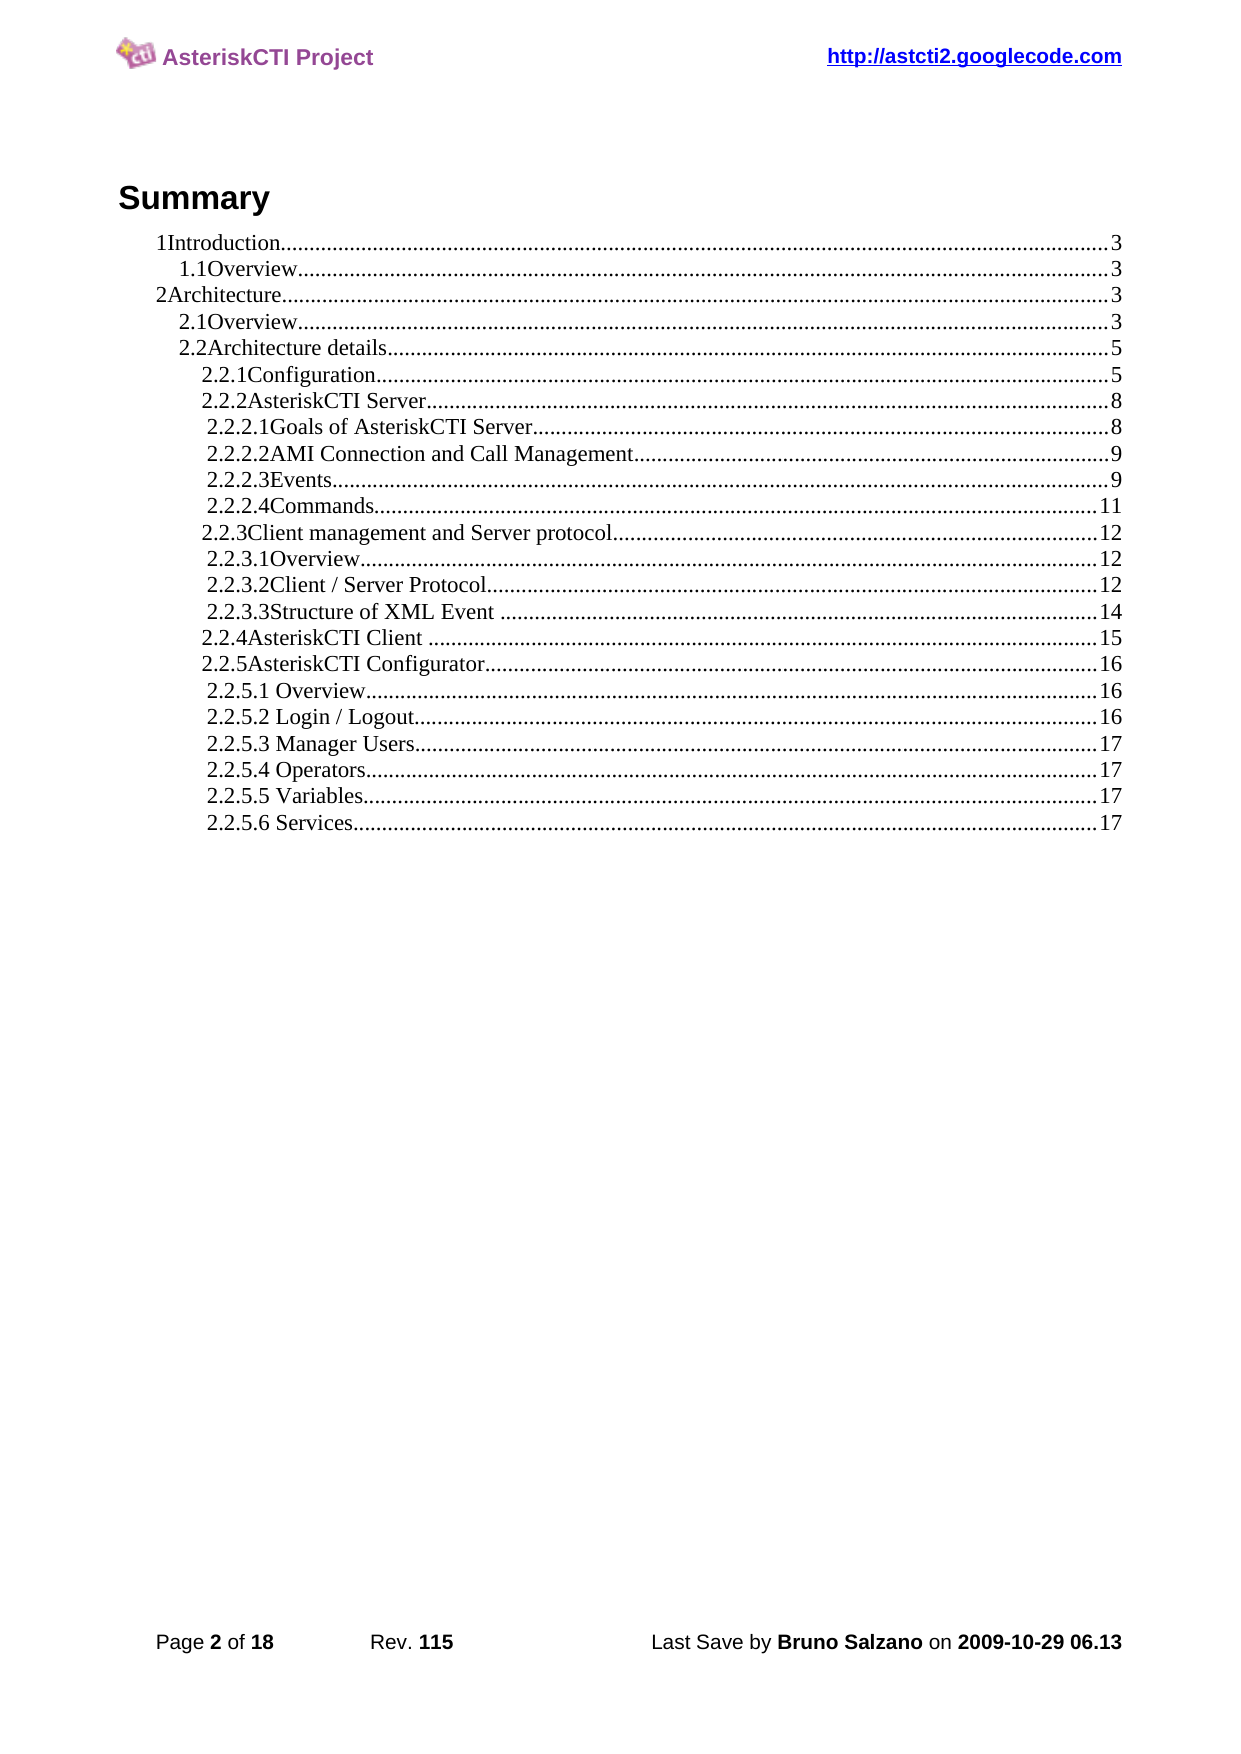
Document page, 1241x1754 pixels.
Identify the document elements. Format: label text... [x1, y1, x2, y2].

text 2.2.5.1 Overview 16 [207, 677, 1122, 703]
text 2.2.2.2AMI Connection and Call Management 9 [207, 440, 1122, 466]
text 2.2.5AsteriskCTI Configurator 16 [164, 651, 1122, 677]
text 2Architecture 3 [118, 282, 1122, 308]
text 2.2.5.3 Manager Users 17 [207, 729, 1122, 756]
text 2.2Architecture details 5 [141, 334, 1122, 361]
text 2.2.2.3Events 9 [207, 466, 1122, 492]
picture [116, 34, 157, 74]
text 2.2.3.3Structure of XML Event 14 [207, 598, 1122, 624]
text 2.2.5.6 Services 17 [207, 809, 1122, 835]
text 1Introduction 3 [118, 229, 1122, 255]
text 2.2.3.2Client / Server Protocol 12 [207, 571, 1122, 598]
text 2.2.2.4Commands 11 [207, 492, 1122, 519]
text 2.2.5.4 Operators 17 [207, 756, 1122, 782]
text 2.2.1Configuration 5 [164, 361, 1122, 387]
text 2.2.3.1Overview 12 [207, 545, 1122, 571]
text 2.1Overview 3 [141, 308, 1122, 334]
text 2.2.3Client management and Server protocol 12 [164, 519, 1122, 545]
text 2.2.2.1Goals of AsteriskCTI Server 8 [207, 413, 1122, 440]
text 2.2.5.2 Login / Logout 16 [207, 703, 1122, 729]
text 2.2.5.5 Variables 17 [207, 782, 1122, 809]
subtitle Summary [118, 178, 1122, 216]
text 1.1Overview 3 [141, 255, 1122, 282]
text 2.2.4AsteriskCTI Client 15 [164, 624, 1122, 651]
text 2.2.2AsteriskCTI Server 8 [164, 387, 1122, 413]
